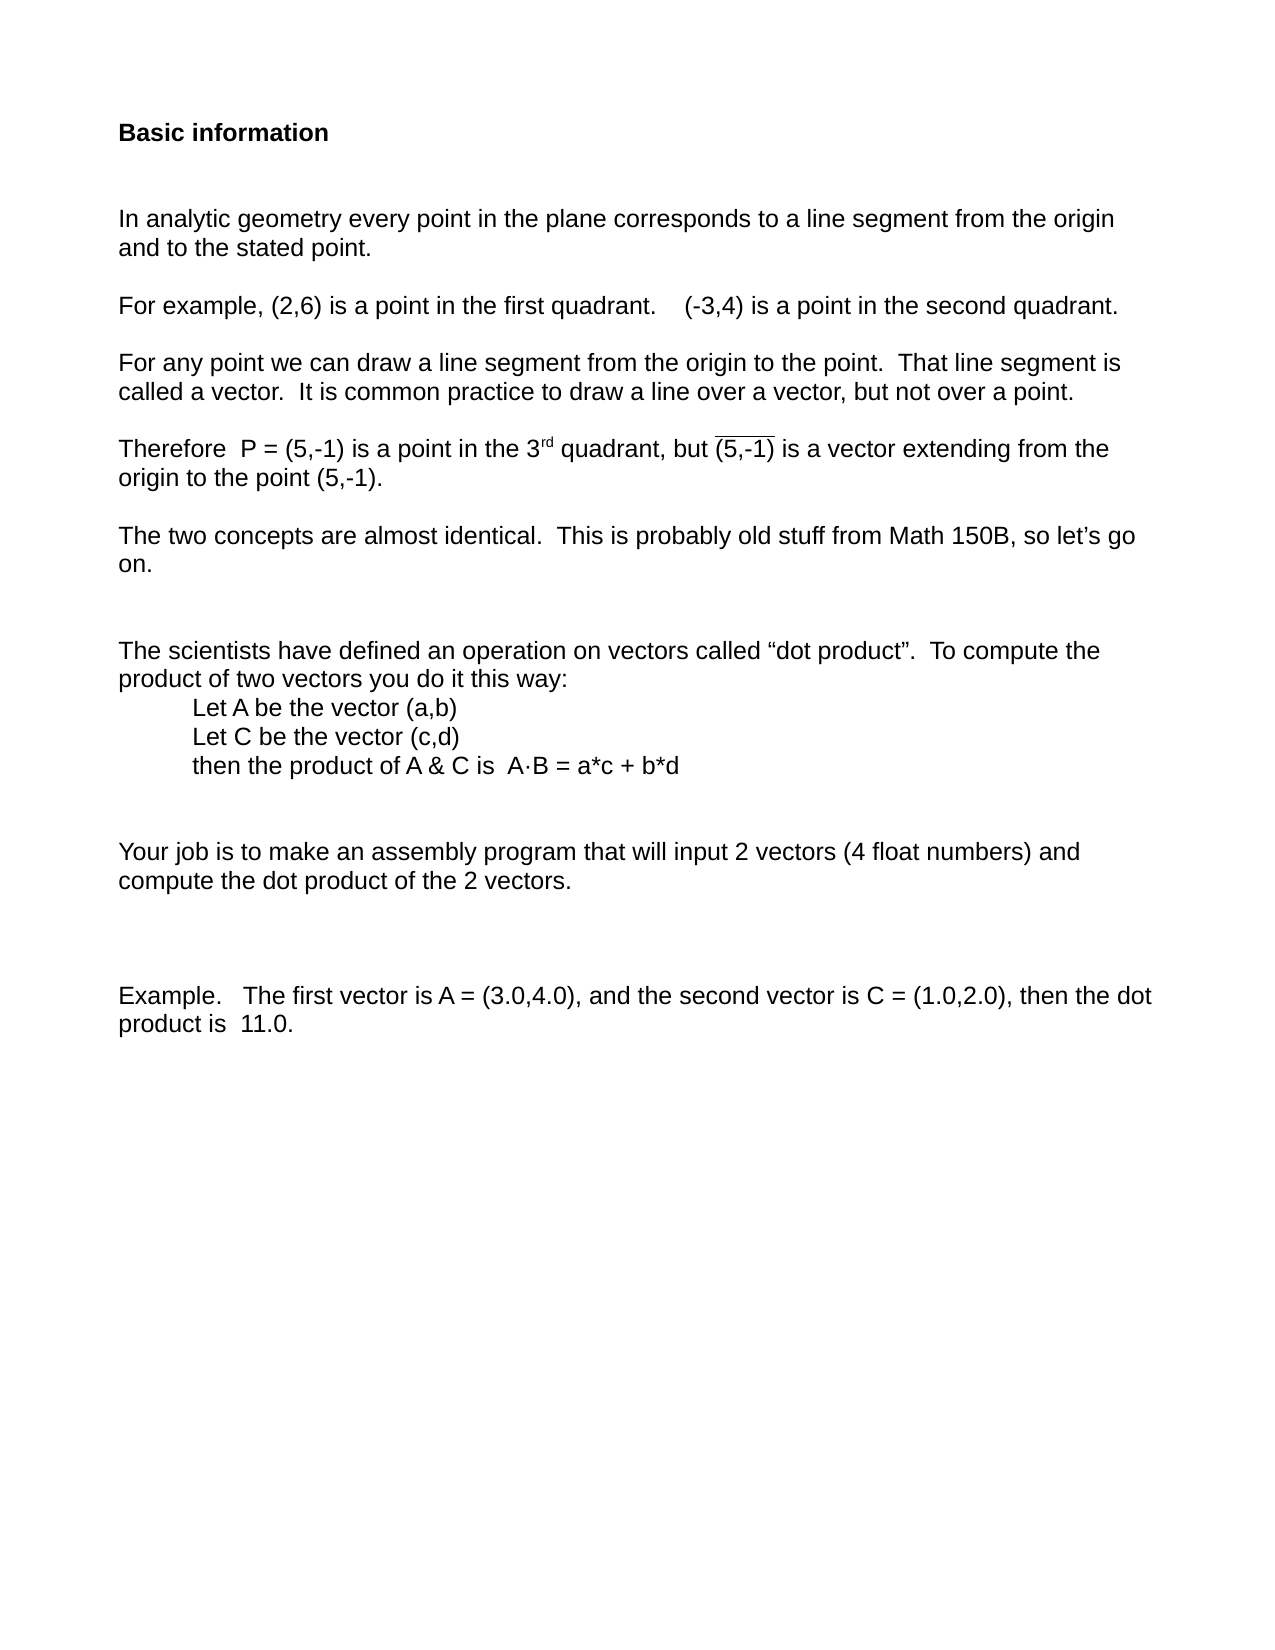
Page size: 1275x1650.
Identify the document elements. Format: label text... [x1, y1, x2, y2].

text Let C be the vector (c,d) [118, 722, 1157, 751]
text Let A be the vector (a,b) [118, 693, 1157, 722]
text Basic information [118, 118, 1157, 147]
text For any point we can draw a line segment from the origin to the point. That line segment is called a vector. It is common practice to draw a line over a vector, but not over a point. [118, 348, 1157, 406]
text The scientists have defined an operation on vectors called “dot product”. To compute the product of two vectors you do it this way: [118, 636, 1157, 693]
text Your job is to make an assembly program that will input 2 vectors (4 float numbers) and compute the dot product of the 2 vectors. [118, 837, 1157, 894]
text Example. The first vector is A = (3.0,4.0), and the second vector is C = (1.0,2.0), then the dot product is 11.0. [118, 981, 1157, 1038]
text then the product of A & C is A·B = a*c + b*d [118, 751, 1157, 779]
text For example, (2,6) is a point in the first quadrant. (-3,4) is a point in the second quadrant. [118, 291, 1157, 319]
text In analytic geometry every point in the plane corresponds to a line segment from the origin and to the stated point. [118, 204, 1157, 262]
text The two concepts are almost identical. This is probably old stuff from Math 150B, so let’s go on. [118, 521, 1157, 578]
text Therefore P = (5,-1) is a point in the 3rd quadrant, but (5,-1) is a vector extending from the origin to the point (5,-1). [118, 434, 1157, 492]
